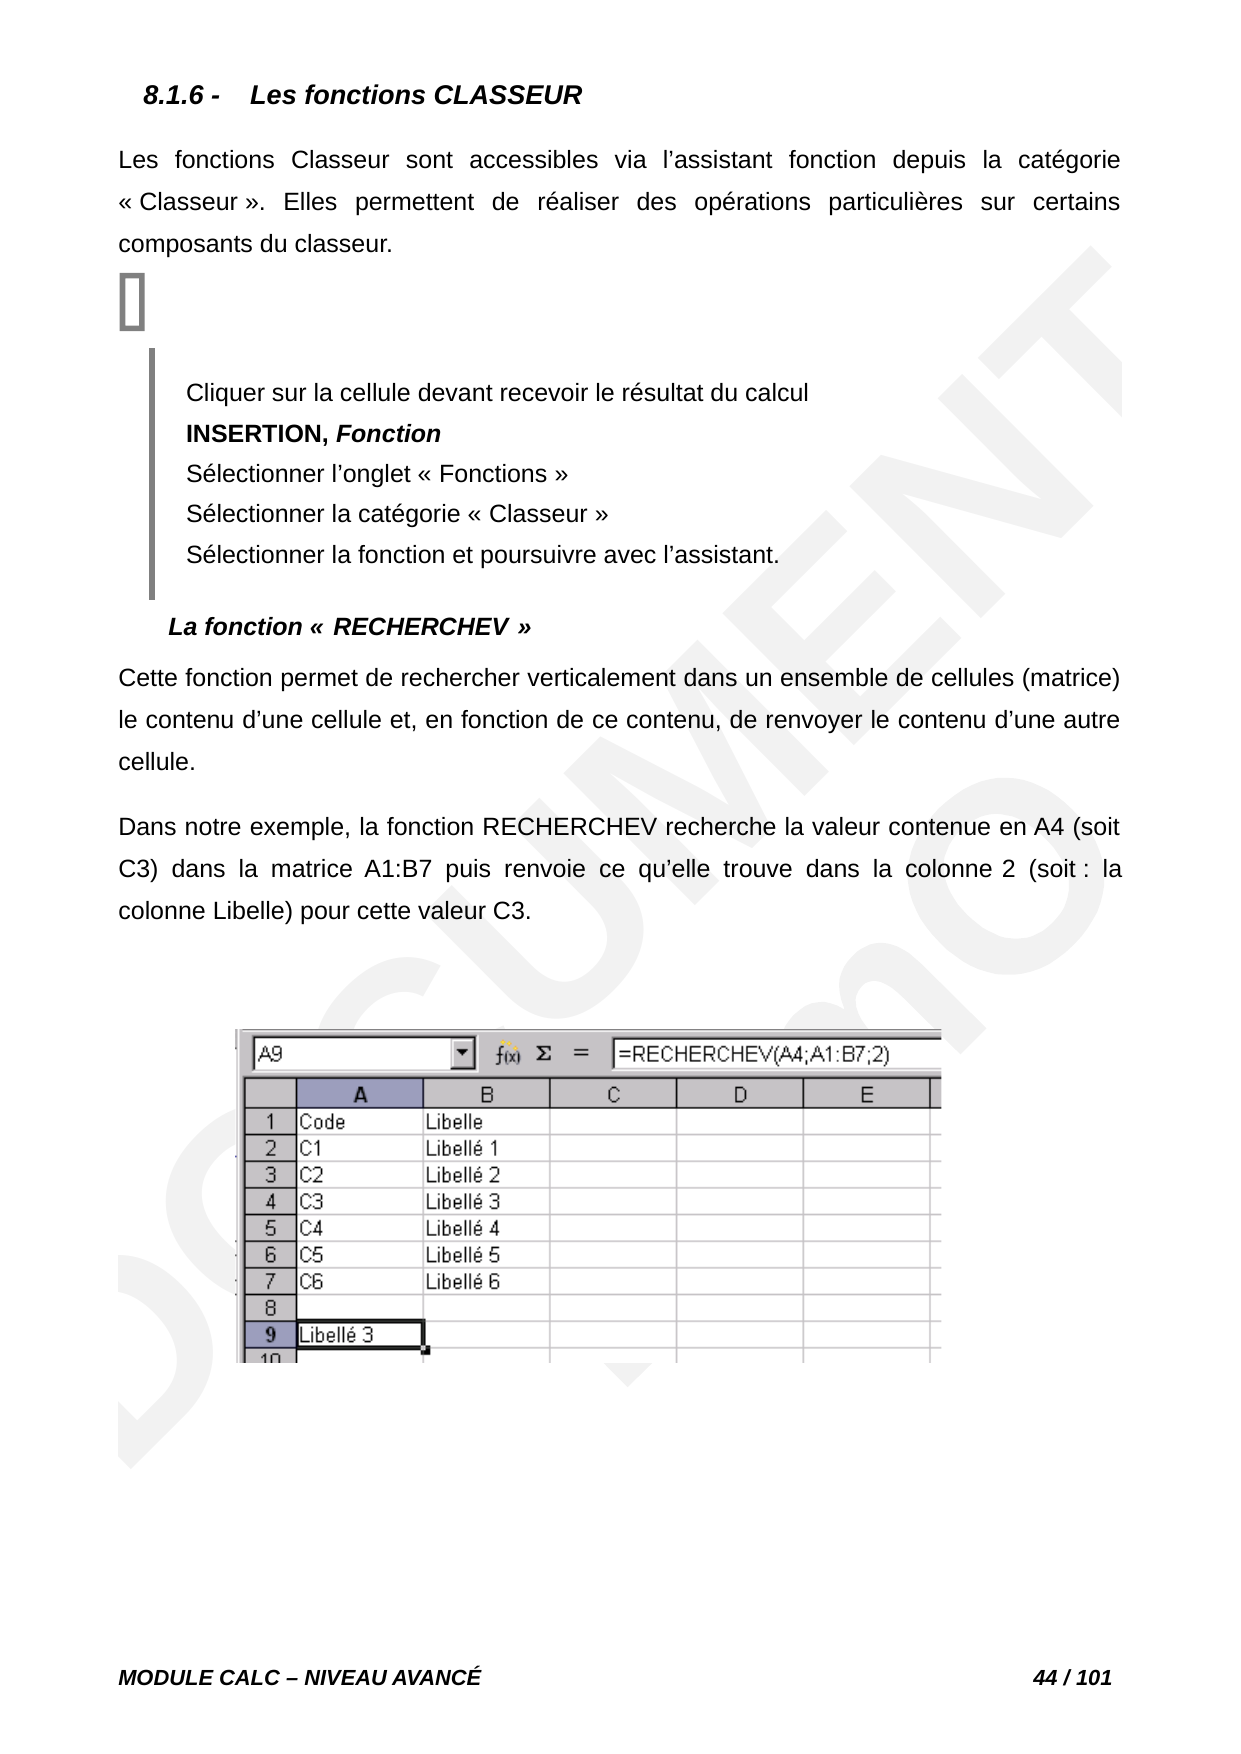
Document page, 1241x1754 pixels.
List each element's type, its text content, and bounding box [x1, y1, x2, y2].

text Cliquer sur la cellule devant recevoir le résultat du calcul [155, 348, 1122, 388]
picture [235, 1029, 942, 1363]
text Sélectionner la fonction et poursuivre avec l’assistant. [155, 509, 1122, 600]
text Cette fonction permet de rechercher verticalement dans un ensemble de cellules (matrice) le contenu d’une cellule et, en fonction de ce contenu, de renvoyer le contenu d’une autre cellule. [118, 664, 1122, 776]
text INSERTION, Fonction [155, 388, 1122, 428]
subtitle Les fonctions CLASSEUR [143, 80, 1122, 110]
text 8 [118, 272, 1122, 348]
subtitle La fonction « RECHERCHEV » [168, 612, 1122, 640]
text Dans notre exemple, la fonction RECHERCHEV recherche la valeur contenue en A4 (soit C3) dans la matrice A1:B7 puis renvoie ce qu’elle trouve dans la colonne 2 (soit : la colonne Libelle) pour cette valeur C3. [118, 813, 1122, 925]
text Sélectionner l’onglet « Fonctions » [155, 428, 1122, 469]
text Sélectionner la catégorie « Classeur » [155, 469, 1122, 509]
text Les fonctions Classeur sont accessibles via l’assistant fonction depuis la catégorie « Classeur ». Elles permettent de réaliser des opérations particulières sur certains composants du classeur. [118, 146, 1122, 258]
